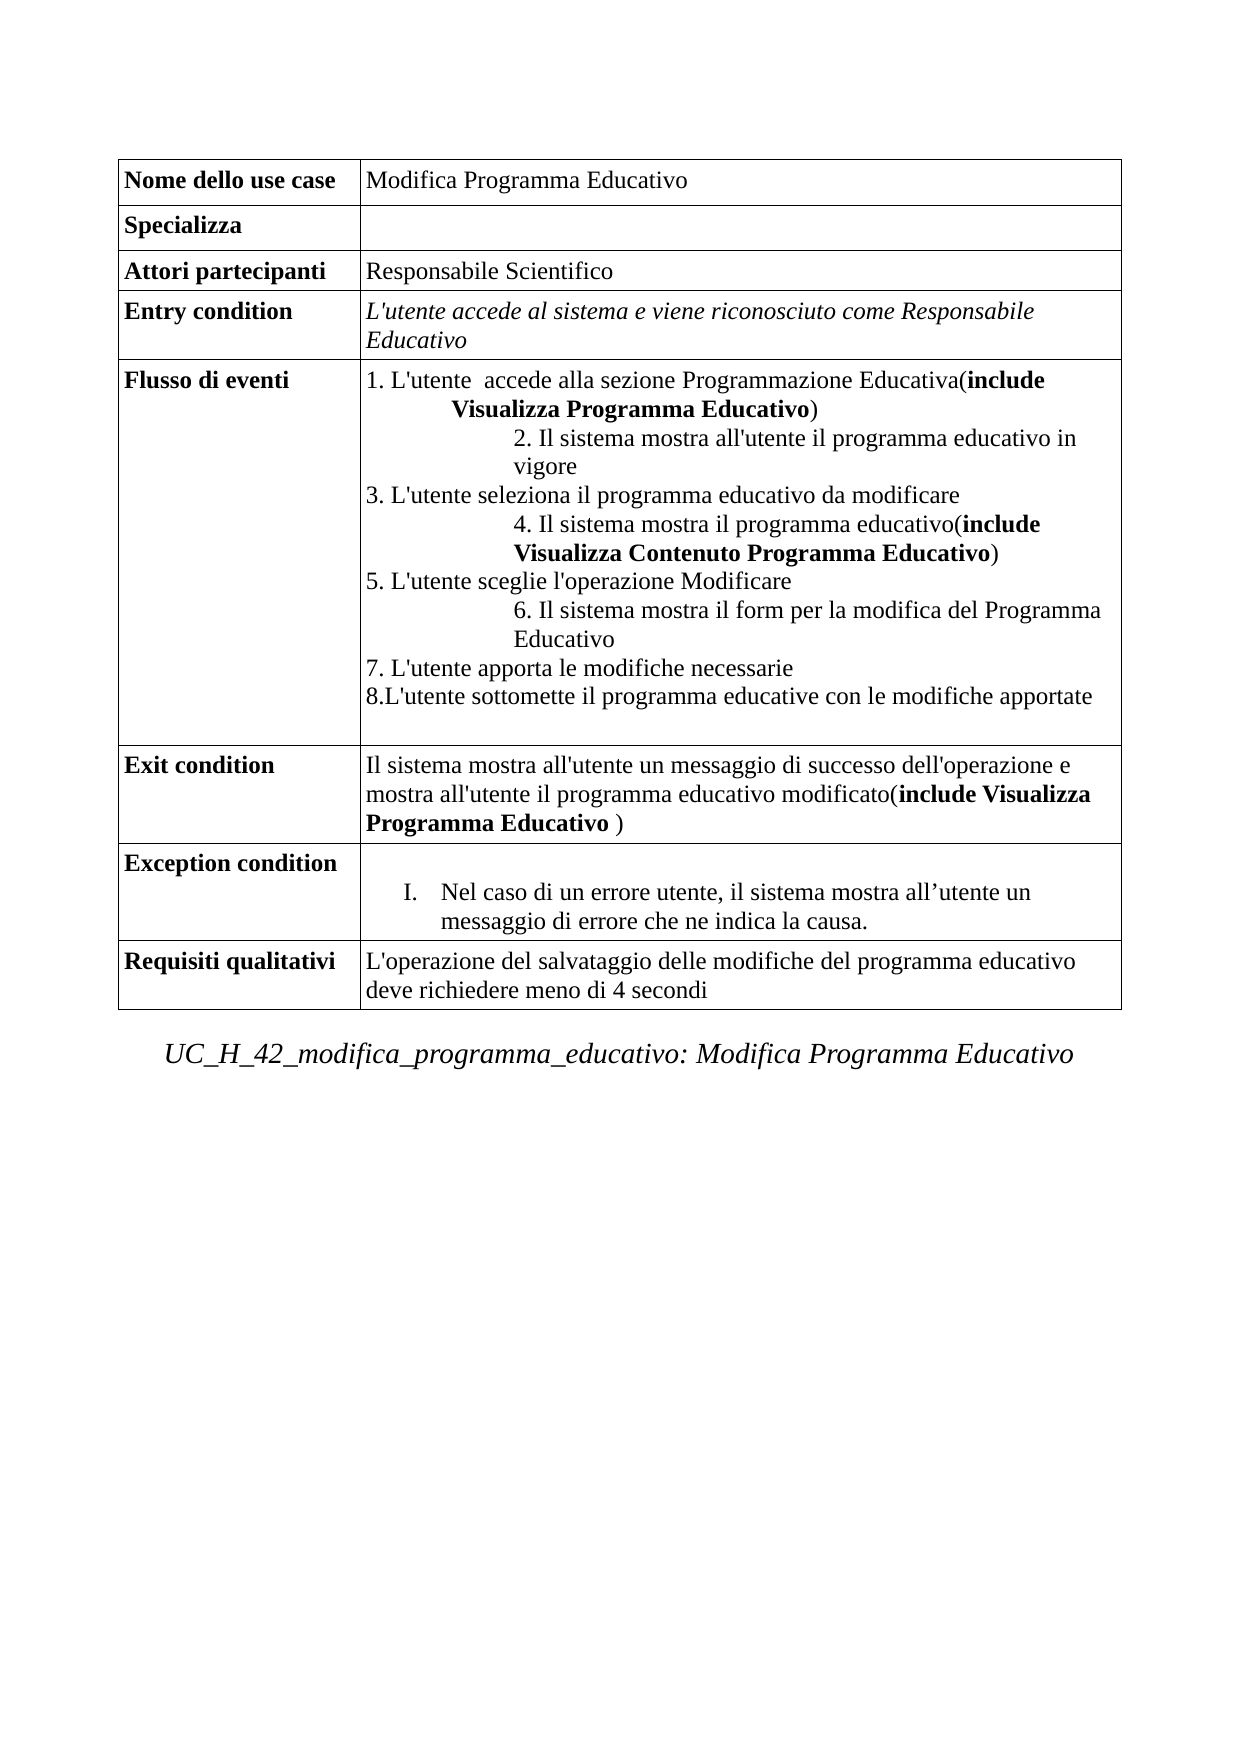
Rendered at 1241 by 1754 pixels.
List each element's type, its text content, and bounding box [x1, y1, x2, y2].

table_cell Il sistema mostra all'utente un messaggio di successo dell'operazione e mostra all'utente il programma educativo modificato(include Visualizza Programma Educativo ) [361, 746, 1121, 842]
table_cell L'utente accede alla sezione Programmazione Educativa(include Visualizza Programma Educativo) Il sistema mostra all'utente il programma educativo in vigore L'utente seleziona il programma educativo da modificare Il sistema mostra il programma educativo(include Visualizza Contenuto Programma Educativo) L'utente sceglie l'operazione Modificare Il sistema mostra il form per la modifica del Programma Educativo L'utente apporta le modifiche necessarie 8.L'utente sottomette il programma educative con le modifiche apportate [361, 360, 1121, 745]
table_cell Requisiti qualitativi [119, 941, 360, 1009]
table_header Nome dello use case [119, 160, 360, 205]
table_cell Entry condition [119, 291, 360, 359]
table_cell Exit condition [119, 746, 360, 842]
table_cell Exception condition [119, 844, 360, 940]
table_cell L'utente accede al sistema e viene riconosciuto come Responsabile Educativo [361, 291, 1121, 359]
table_cell Specializza [119, 206, 360, 250]
table_cell [361, 206, 1121, 250]
table_cell L'operazione del salvataggio delle modifiche del programma educativo deve richiedere meno di 4 secondi [361, 941, 1121, 1009]
table_header Modifica Programma Educativo [361, 160, 1121, 205]
table_cell Flusso di eventi [119, 360, 360, 745]
table_cell Nel caso di un errore utente, il sistema mostra all’utente un messaggio di errore che ne indica la causa. [361, 844, 1121, 940]
table_cell Attori partecipanti [119, 251, 360, 290]
text UC_H_42_modifica_programma_educativo: Modifica Programma Educativo [118, 1036, 1122, 1069]
table_cell Responsabile Scientifico [361, 251, 1121, 290]
